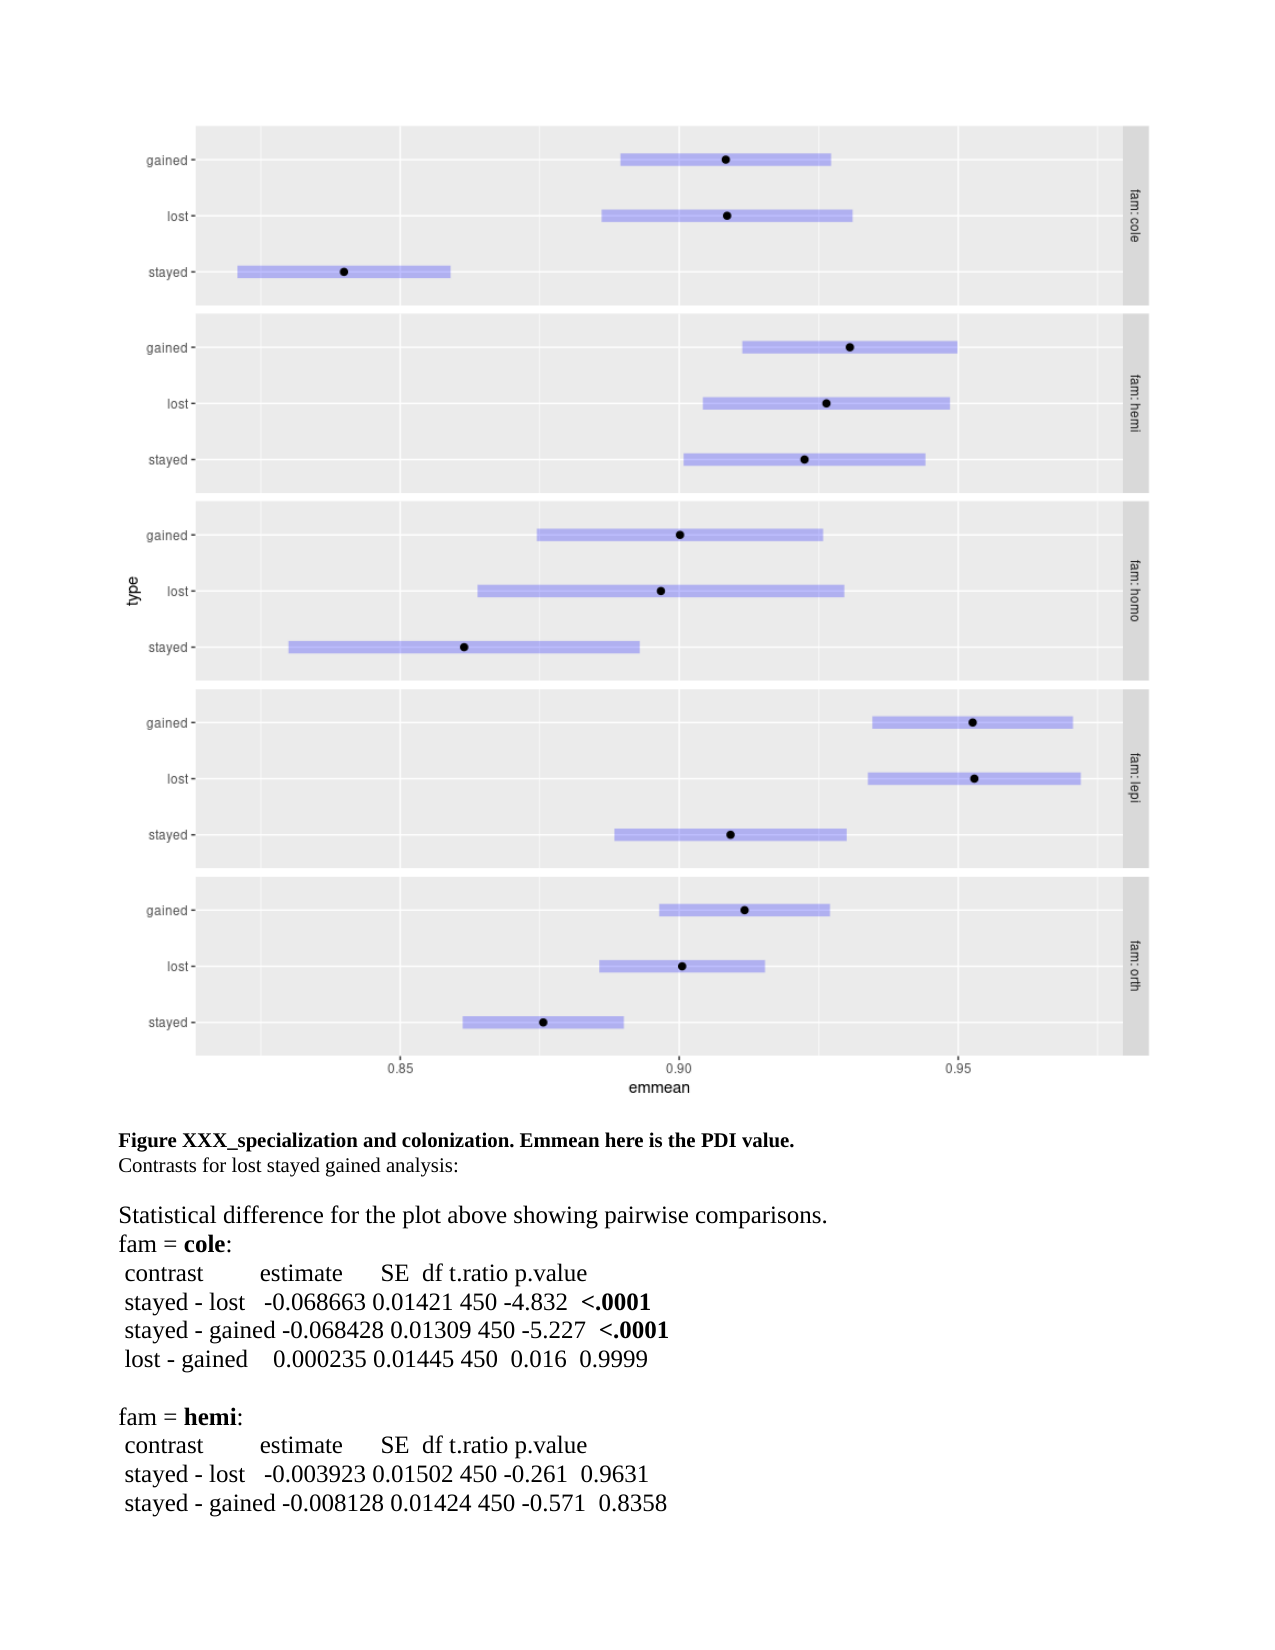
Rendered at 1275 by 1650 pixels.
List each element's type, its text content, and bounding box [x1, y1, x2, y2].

text stayed - lost -0.003923 0.01502 450 -0.261 0.9631 [118, 1459, 1157, 1488]
text Figure XXX_specialization and colonization. Emmean here is the PDI value. [118, 1128, 1157, 1152]
text Statistical difference for the plot above showing pairwise comparisons. [118, 1201, 1157, 1229]
picture [118, 118, 1157, 1105]
text fam = hemi: [118, 1402, 1157, 1431]
text contrast estimate SE df t.ratio p.value [118, 1258, 1157, 1287]
text Contrasts for lost stayed gained analysis: [118, 1152, 1157, 1177]
text fam = cole: [118, 1229, 1157, 1258]
text stayed - gained -0.008128 0.01424 450 -0.571 0.8358 [118, 1488, 1157, 1517]
text stayed - gained -0.068428 0.01309 450 -5.227 <.0001 [118, 1316, 1157, 1344]
text contrast estimate SE df t.ratio p.value [118, 1431, 1157, 1459]
text stayed - lost -0.068663 0.01421 450 -4.832 <.0001 [118, 1287, 1157, 1316]
text lost - gained 0.000235 0.01445 450 0.016 0.9999 [118, 1344, 1157, 1373]
